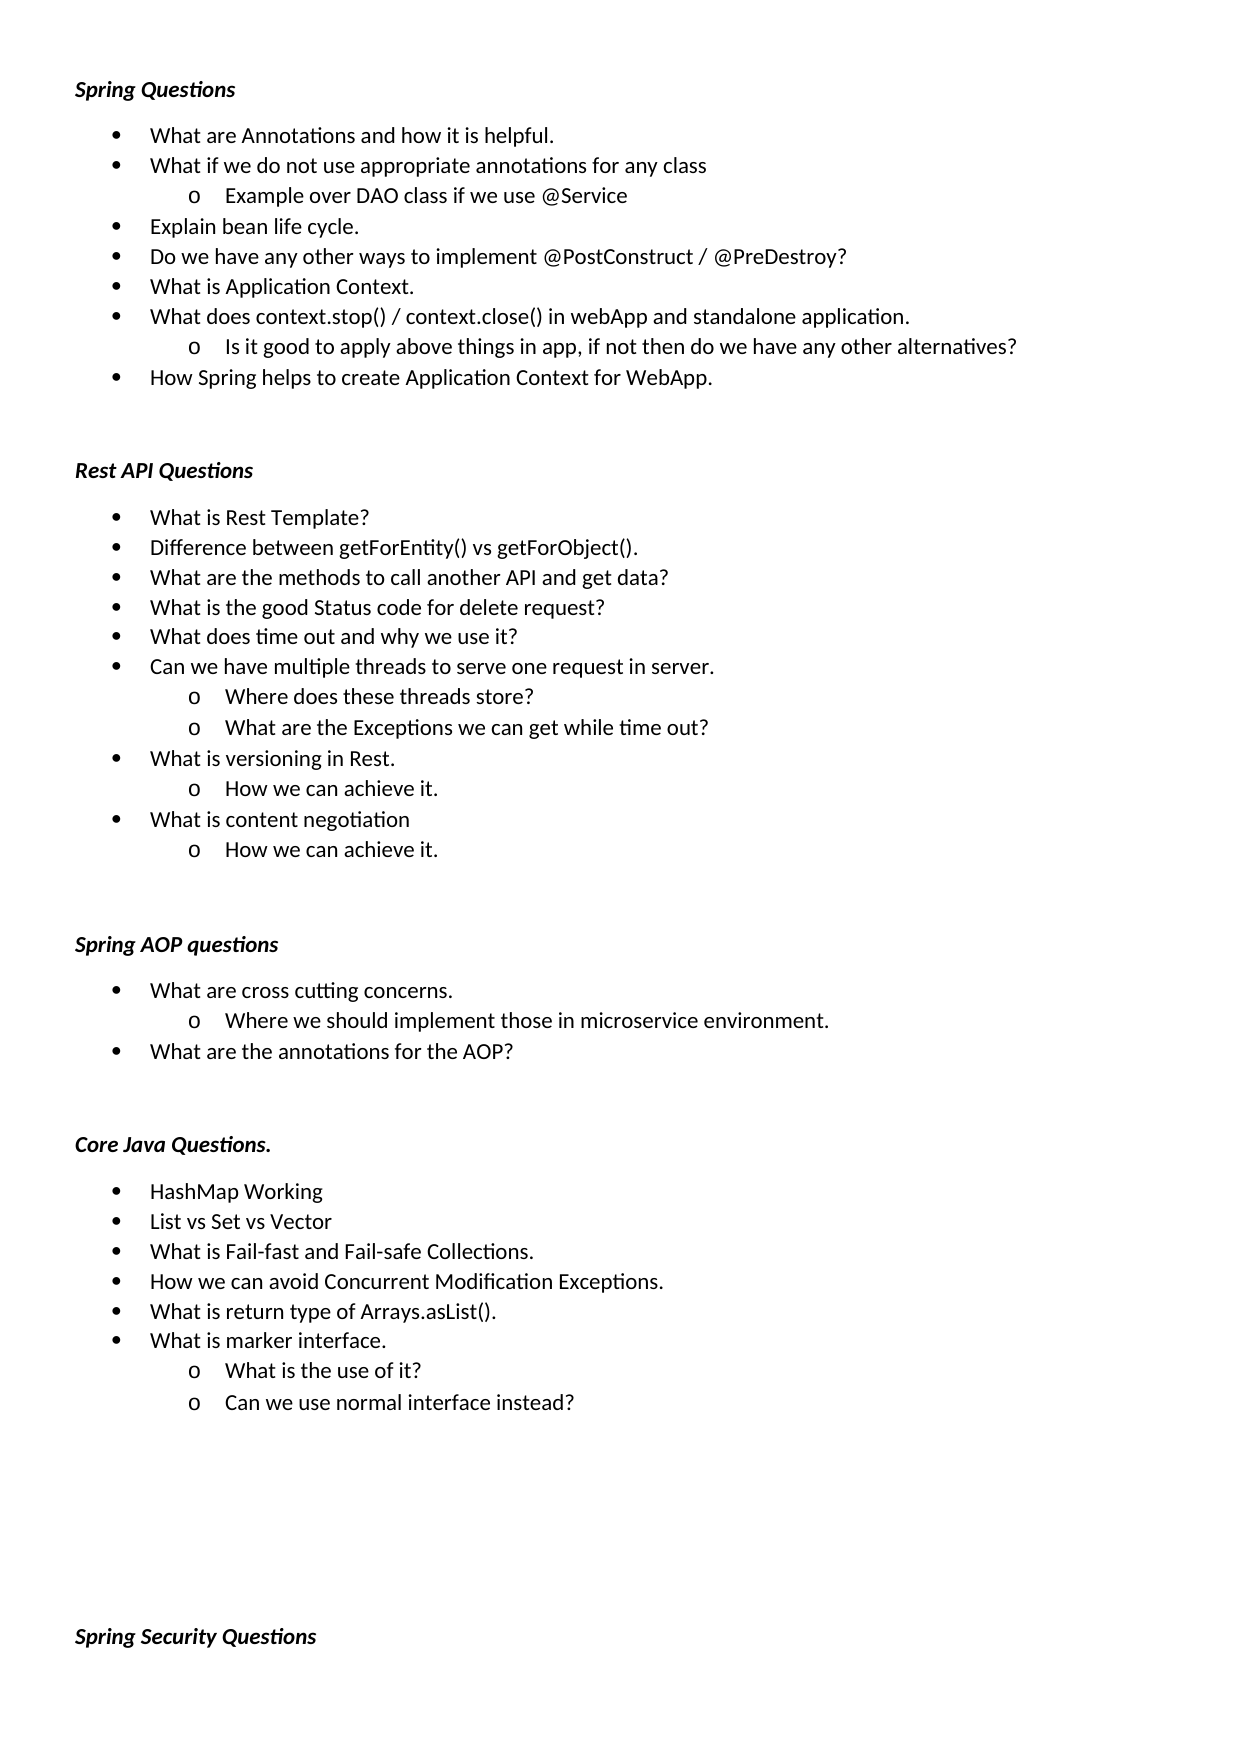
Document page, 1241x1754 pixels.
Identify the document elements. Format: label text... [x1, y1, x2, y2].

list Example over DAO class if we use @Service [187, 181, 1165, 211]
list List vs Set vs Vector [112, 1207, 1165, 1235]
list Where we should implement those in microservice environment. [187, 1006, 1165, 1036]
list What is content negotiation [112, 806, 1165, 834]
list Can we use normal interface instead? [187, 1388, 1165, 1417]
list What is Application Context. [112, 272, 1165, 300]
list Do we have any other ways to implement @PostConstruct / @PreDestroy? [112, 242, 1165, 270]
list How we can achieve it. [187, 774, 1165, 804]
list What are the Exceptions we can get while time out? [187, 713, 1165, 743]
list What is Rest Template? [112, 503, 1165, 531]
list What does context.stop() / context.close() in webApp and standalone application. [112, 302, 1165, 330]
list What are Annotations and how it is helpful. [112, 122, 1165, 149]
list What does time out and why we use it? [112, 622, 1165, 651]
list How we can achieve it. [187, 836, 1165, 865]
list What is the good Status code for delete request? [112, 593, 1165, 621]
text Core Java Questions. [75, 1131, 1165, 1159]
text Rest API Questions [75, 456, 1165, 484]
list How we can avoid Concurrent Modification Exceptions. [112, 1267, 1165, 1295]
list What is marker interface. [112, 1327, 1165, 1355]
list Explain bean life cycle. [112, 212, 1165, 241]
text Spring Security Questions [75, 1622, 1165, 1650]
list Is it good to apply above things in app, if not then do we have any other alternatives? [187, 332, 1165, 361]
list Where does these threads store? [187, 682, 1165, 711]
list What is Fail-fast and Fail-safe Collections. [112, 1237, 1165, 1265]
text Spring Questions [75, 75, 1165, 103]
list Difference between getForEntity() vs getForObject(). [112, 533, 1165, 561]
list What are the annotations for the AOP? [112, 1037, 1165, 1066]
list What if we do not use appropriate annotations for any class [112, 151, 1165, 179]
list What are cross cutting concerns. [112, 976, 1165, 1004]
list How Spring helps to create Application Context for WebApp. [112, 363, 1165, 391]
list What are the methods to call another API and get data? [112, 563, 1165, 591]
list What is the use of it? [187, 1357, 1165, 1386]
text Spring AOP questions [75, 930, 1165, 958]
list Can we have multiple threads to serve one request in server. [112, 652, 1165, 680]
list What is versioning in Rest. [112, 744, 1165, 773]
list HashMap Working [112, 1177, 1165, 1205]
list What is return type of Arrays.asList(). [112, 1297, 1165, 1325]
